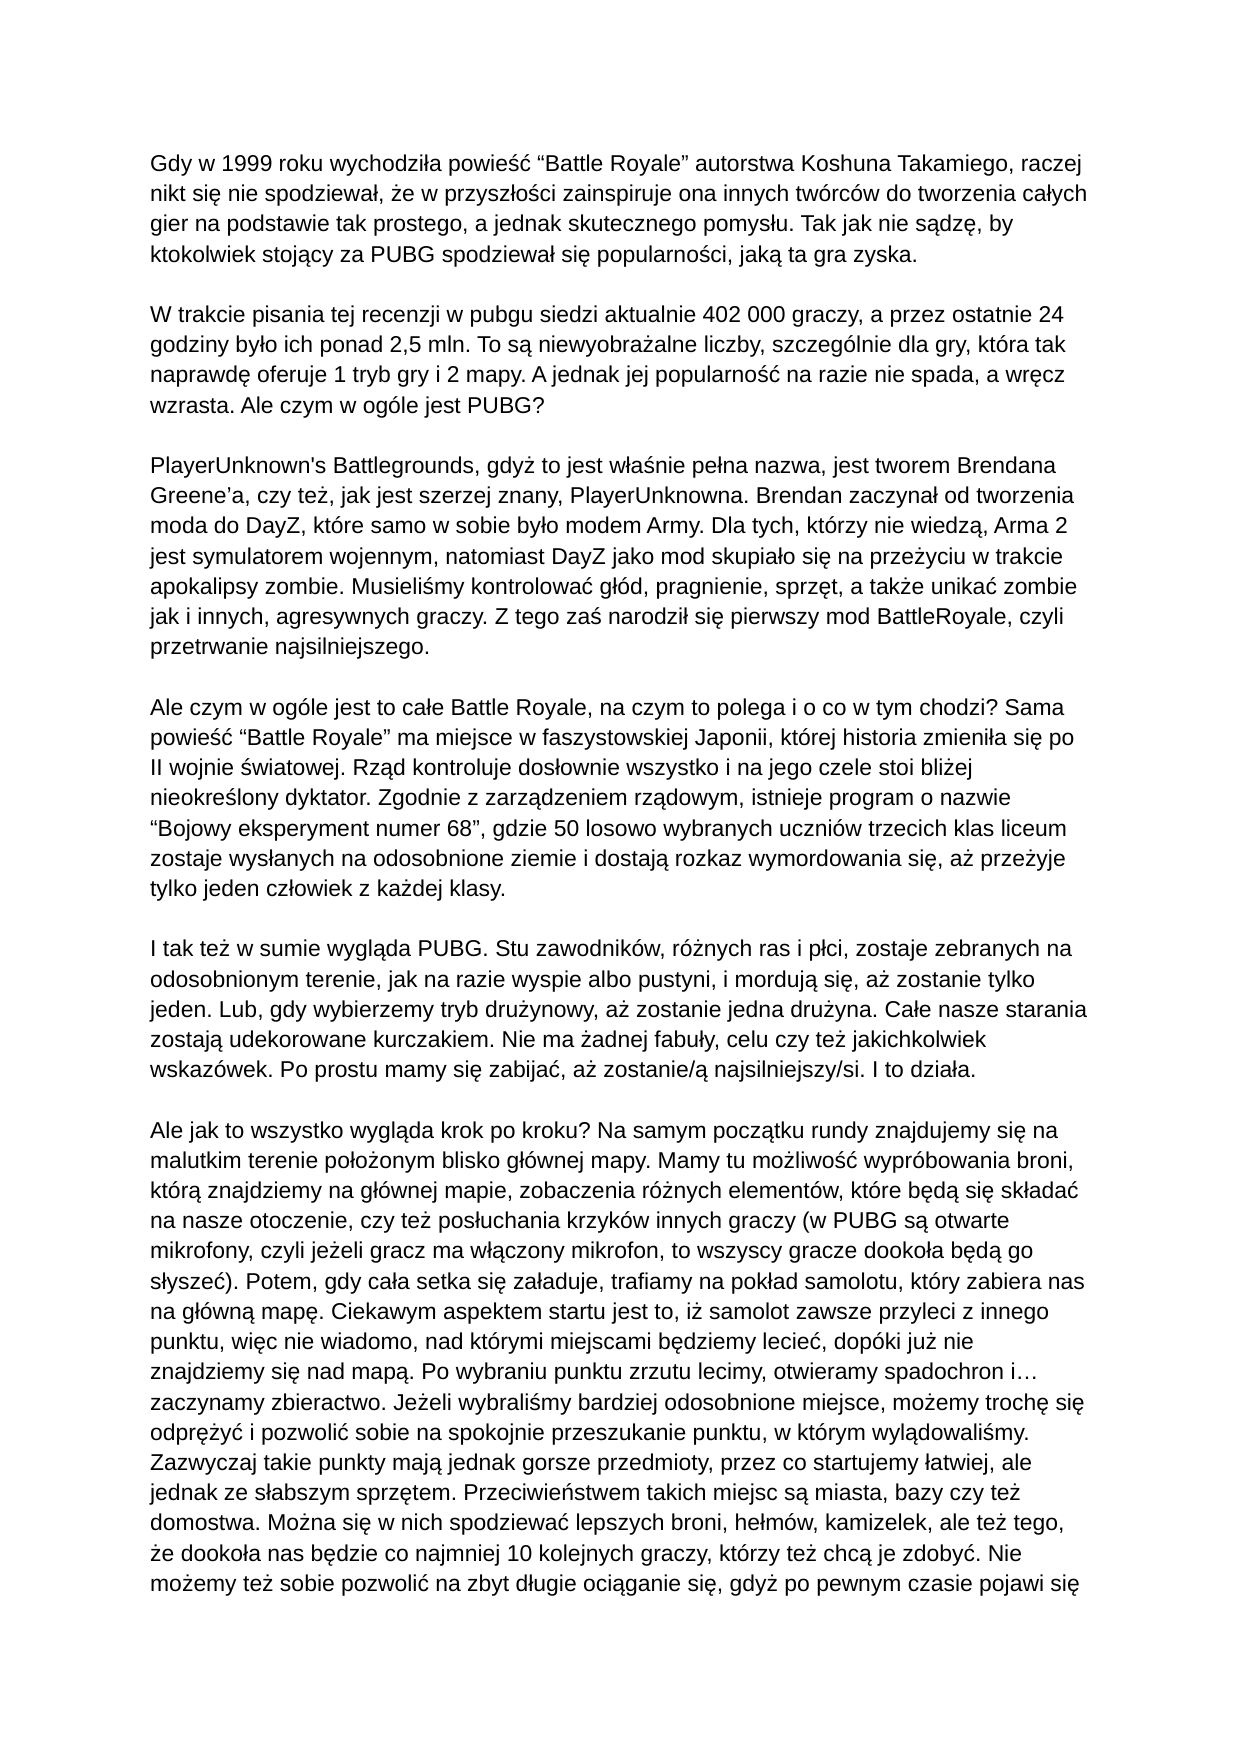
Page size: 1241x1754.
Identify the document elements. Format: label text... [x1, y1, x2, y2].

text Ale czym w ogóle jest to całe Battle Royale, na czym to polega i o co w tym chodzi? Sama powieść “Battle Royale” ma miejsce w faszystowskiej Japonii, której historia zmieniła się po II wojnie światowej. Rząd kontroluje dosłownie wszystko i na jego czele stoi bliżej nieokreślony dyktator. Zgodnie z zarządzeniem rządowym, istnieje program o nazwie “Bojowy eksperyment numer 68”, gdzie 50 losowo wybranych uczniów trzecich klas liceum zostaje wysłanych na odosobnione ziemie i dostają rozkaz wymordowania się, aż przeżyje tylko jeden człowiek z każdej klasy. [150, 694, 1090, 901]
text Gdy w 1999 roku wychodziła powieść “Battle Royale” autorstwa Koshuna Takamiego, raczej nikt się nie spodziewał, że w przyszłości zainspiruje ona innych twórców do tworzenia całych gier na podstawie tak prostego, a jednak skutecznego pomysłu. Tak jak nie sądzę, by ktokolwiek stojący za PUBG spodziewał się popularności, jaką ta gra zyska. [150, 150, 1090, 267]
text PlayerUnknown's Battlegrounds, gdyż to jest właśnie pełna nazwa, jest tworem Brendana Greene’a, czy też, jak jest szerzej znany, PlayerUnknowna. Brendan zaczynał od tworzenia moda do DayZ, które samo w sobie było modem Army. Dla tych, którzy nie wiedzą, Arma 2 jest symulatorem wojennym, natomiast DayZ jako mod skupiało się na przeżyciu w trakcie apokalipsy zombie. Musieliśmy kontrolować głód, pragnienie, sprzęt, a także unikać zombie jak i innych, agresywnych graczy. Z tego zaś narodził się pierwszy mod BattleRoyale, czyli przetrwanie najsilniejszego. [150, 452, 1090, 660]
text Ale jak to wszystko wygląda krok po kroku? Na samym początku rundy znajdujemy się na malutkim terenie położonym blisko głównej mapy. Mamy tu możliwość wypróbowania broni, którą znajdziemy na głównej mapie, zobaczenia różnych elementów, które będą się składać na nasze otoczenie, czy też posłuchania krzyków innych graczy (w PUBG są otwarte mikrofony, czyli jeżeli gracz ma włączony mikrofon, to wszyscy gracze dookoła będą go słyszeć). Potem, gdy cała setka się załaduje, trafiamy na pokład samolotu, który zabiera nas na główną mapę. Ciekawym aspektem startu jest to, iż samolot zawsze przyleci z innego punktu, więc nie wiadomo, nad którymi miejscami będziemy lecieć, dopóki już nie znajdziemy się nad mapą. Po wybraniu punktu zrzutu lecimy, otwieramy spadochron i… zaczynamy zbieractwo. Jeżeli wybraliśmy bardziej odosobnione miejsce, możemy trochę się odprężyć i pozwolić sobie na spokojnie przeszukanie punktu, w którym wylądowaliśmy. Zazwyczaj takie punkty mają jednak gorsze przedmioty, przez co startujemy łatwiej, ale jednak ze słabszym sprzętem. Przeciwieństwem takich miejsc są miasta, bazy czy też domostwa. Można się w nich spodziewać lepszych broni, hełmów, kamizelek, ale też tego, że dookoła nas będzie co najmniej 10 kolejnych graczy, którzy też chcą je zdobyć. Nie możemy też sobie pozwolić na zbyt długie ociąganie się, gdyż po pewnym czasie pojawi się [150, 1117, 1090, 1596]
text W trakcie pisania tej recenzji w pubgu siedzi aktualnie 402 000 graczy, a przez ostatnie 24 godziny było ich ponad 2,5 mln. To są niewyobrażalne liczby, szczególnie dla gry, która tak naprawdę oferuje 1 tryb gry i 2 mapy. A jednak jej popularność na razie nie spada, a wręcz wzrasta. Ale czym w ogóle jest PUBG? [150, 301, 1090, 418]
text I tak też w sumie wygląda PUBG. Stu zawodników, różnych ras i płci, zostaje zebranych na odosobnionym terenie, jak na razie wyspie albo pustyni, i mordują się, aż zostanie tylko jeden. Lub, gdy wybierzemy tryb drużynowy, aż zostanie jedna drużyna. Całe nasze starania zostają udekorowane kurczakiem. Nie ma żadnej fabuły, celu czy też jakichkolwiek wskazówek. Po prostu mamy się zabijać, aż zostanie/ą najsilniejszy/si. I to działa. [150, 935, 1090, 1083]
